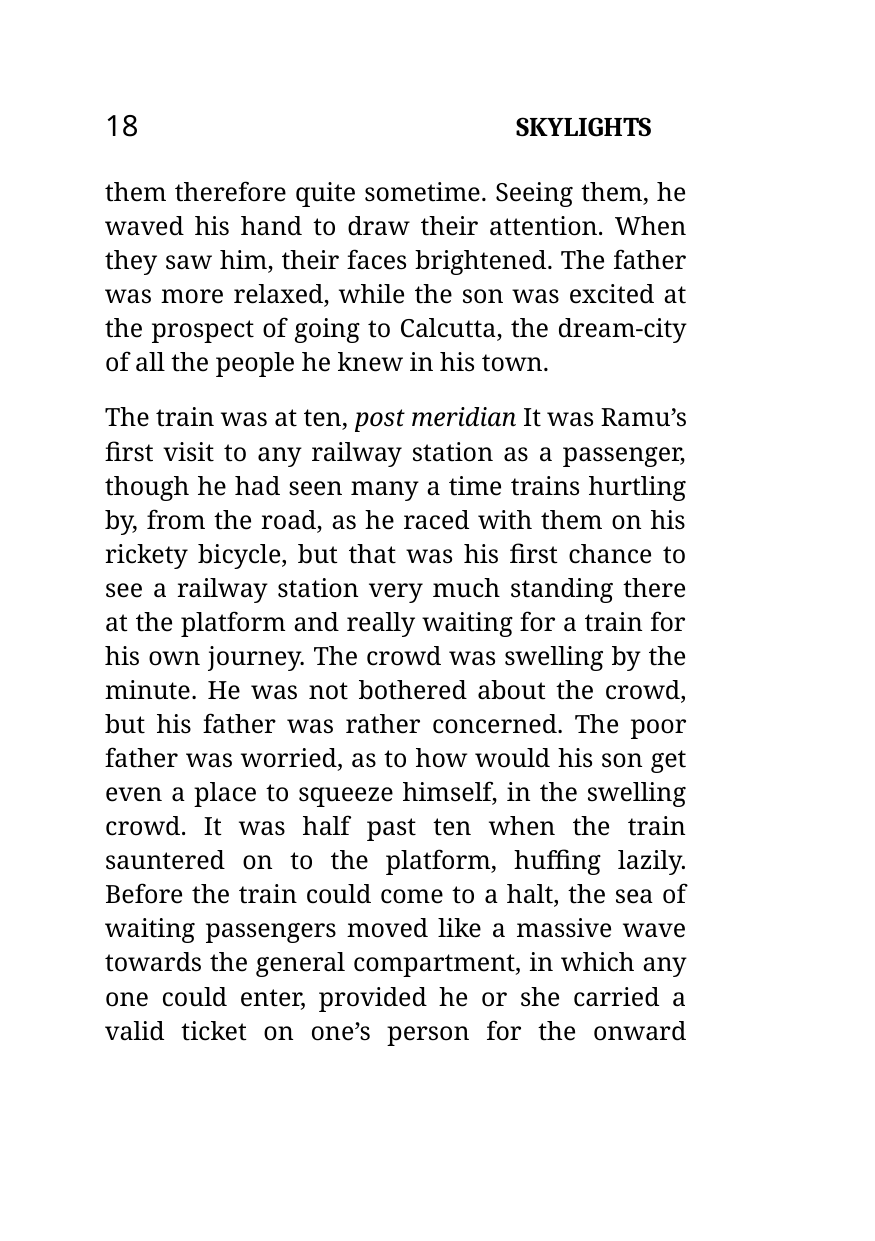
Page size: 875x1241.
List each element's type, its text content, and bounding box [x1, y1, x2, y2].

text them therefore quite sometime. Seeing them, he waved his hand to draw their attention. When they saw him, their faces brightened. The father was more relaxed, while the son was excited at the prospect of going to Calcutta, the dream-city of all the people he knew in his town. [105, 175, 687, 379]
text The train was at ten, post meridian It was Ramu’s first visit to any railway station as a passenger, though he had seen many a time trains hurtling by, from the road, as he raced with them on his rickety bicycle, but that was his first chance to see a railway station very much standing there at the platform and really waiting for a train for his own journey. The crowd was swelling by the minute. He was not bothered about the crowd, but his father was rather concerned. The poor father was worried, as to how would his son get even a place to squeeze himself, in the swelling crowd. It was half past ten when the train sauntered on to the platform, huffing lazily. Before the train could come to a halt, the sea of waiting passengers moved like a massive wave towards the general compartment, in which any one could enter, provided he or she carried a valid ticket on one’s person for the onward [105, 400, 687, 1047]
